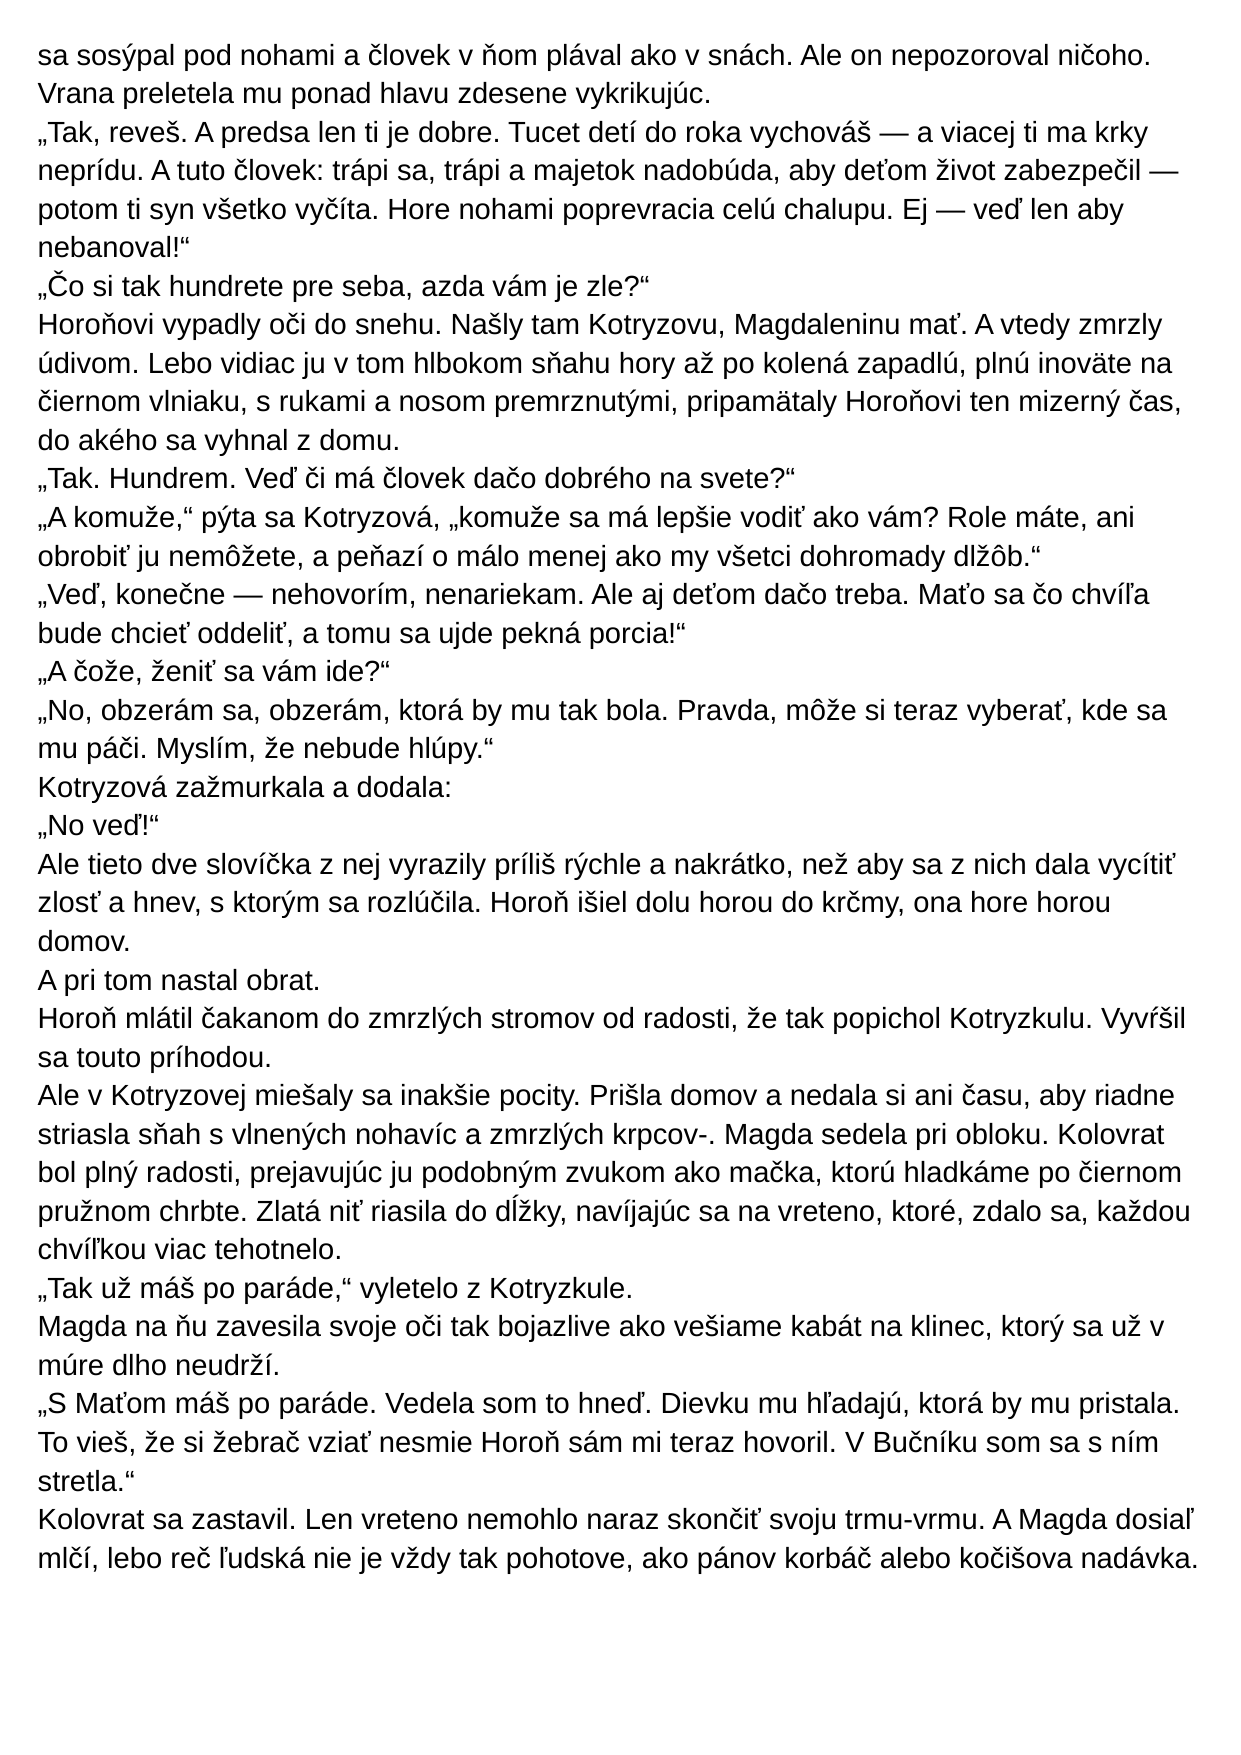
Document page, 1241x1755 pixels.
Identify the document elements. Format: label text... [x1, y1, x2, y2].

text „S Maťom máš po paráde. Vedela som to hneď. Dievku mu hľadajú, ktorá by mu pristala. To vieš, že si žebrač vziať nesmie Horoň sám mi teraz hovoril. V Bučníku som sa s ním stretla.“ [37, 1386, 1203, 1497]
text Horoň mlátil čakanom do zmrzlých stromov od radosti, že tak popichol Kotryzkulu. Vyvŕšil sa touto príhodou. [37, 1001, 1203, 1073]
text „Tak. Hundrem. Veď či má človek dačo dobrého na svete?“ [37, 461, 1203, 495]
text sa sosýpal pod nohami a človek v ňom plával ako v snách. Ale on nepozoroval ničoho. Vrana preletela mu ponad hlavu zdesene vykrikujúc. [37, 37, 1203, 109]
text „Tak už máš po paráde,“ vyletelo z Kotryzkule. [37, 1271, 1203, 1304]
text „A komuže,“ pýta sa Kotryzová, „komuže sa má lepšie vodiť ako vám? Role máte, ani obrobiť ju nemôžete, a peňazí o málo menej ako my všetci dohromady dlžôb.“ [37, 500, 1203, 572]
text „No, obzerám sa, obzerám, ktorá by mu tak bola. Pravda, môže si teraz vyberať, kde sa mu páči. Myslím, že nebude hlúpy.“ [37, 693, 1203, 765]
text „Veď, konečne — nehovorím, nenariekam. Ale aj deťom dačo treba. Maťo sa čo chvíľa bude chcieť oddeliť, a tomu sa ujde pekná porcia!“ [37, 577, 1203, 649]
text „Tak, reveš. A predsa len ti je dobre. Tucet detí do roka vychováš — a viacej ti ma krky neprídu. A tuto človek: trápi sa, trápi a majetok nadobúda, aby deťom život zabezpečil — potom ti syn všetko vyčíta. Hore nohami poprevracia celú chalupu. Ej — veď len aby nebanoval!“ [37, 114, 1203, 264]
text „Čo si tak hundrete pre seba, azda vám je zle?“ [37, 269, 1203, 302]
text „No veď!“ [37, 808, 1203, 842]
text Horoňovi vypadly oči do snehu. Našly tam Kotryzovu, Magdaleninu mať. A vtedy zmrzly údivom. Lebo vidiac ju v tom hlbokom sňahu hory až po kolená zapadlú, plnú inoväte na čiernom vlniaku, s rukami a nosom premrznutými, pripamätaly Horoňovi ten mizerný čas, do akého sa vyhnal z domu. [37, 307, 1203, 456]
text Kolovrat sa zastavil. Len vreteno nemohlo naraz skončiť svoju trmu-vrmu. A Magda dosiaľ mlčí, lebo reč ľudská nie je vždy tak pohotove, ako pánov korbáč alebo kočišova nadávka. [37, 1502, 1203, 1574]
text Magda na ňu zavesila svoje oči tak bojazlive ako vešiame kabát na klinec, ktorý sa už v múre dlho neudrží. [37, 1309, 1203, 1381]
text Ale v Kotryzovej miešaly sa inakšie pocity. Prišla domov a nedala si ani času, aby riadne striasla sňah s vlnených nohavíc a zmrzlých krpcov-. Magda sedela pri obloku. Kolovrat bol plný radosti, prejavujúc ju podobným zvukom ako mačka, ktorú hladkáme po čiernom pružnom chrbte. Zlatá niť riasila do dĺžky, navíjajúc sa na vreteno, ktoré, zdalo sa, každou chvíľkou viac tehotnelo. [37, 1078, 1203, 1266]
text Ale tieto dve slovíčka z nej vyrazily príliš rýchle a nakrátko, než aby sa z nich dala vycítiť zlosť a hnev, s ktorým sa rozlúčila. Horoň išiel dolu horou do krčmy, ona hore horou domov. [37, 847, 1203, 957]
text A pri tom nastal obrat. [37, 962, 1203, 996]
text Kotryzová zažmurkala a dodala: [37, 770, 1203, 803]
text „A čože, ženiť sa vám ide?“ [37, 654, 1203, 688]
